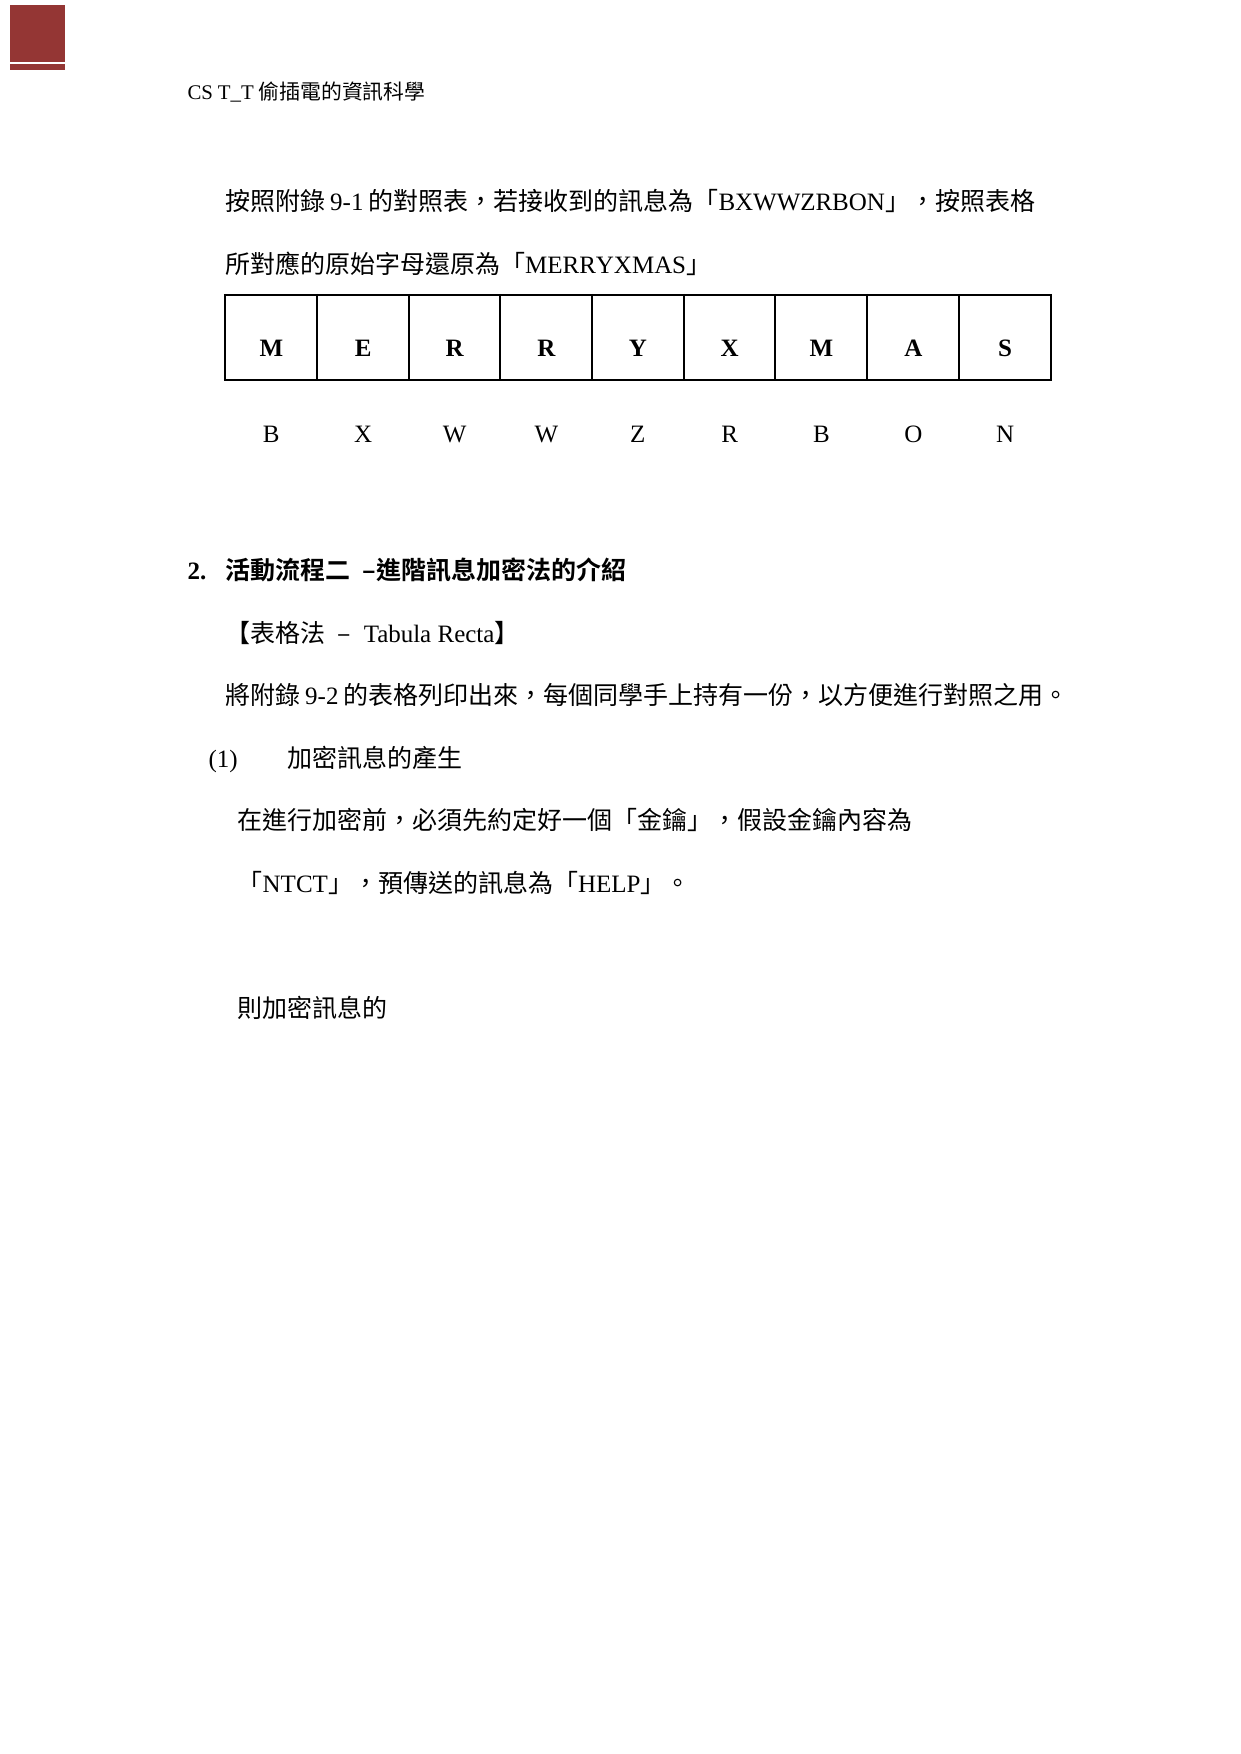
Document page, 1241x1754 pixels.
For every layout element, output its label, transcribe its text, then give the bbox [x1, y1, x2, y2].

table_header E [318, 296, 408, 379]
table_cell B [775, 381, 867, 464]
table_header Y [593, 296, 683, 379]
table_cell N [959, 381, 1051, 464]
table_cell W [409, 381, 500, 464]
table_header S [960, 296, 1050, 379]
table_cell O [867, 381, 959, 464]
table_cell R [684, 381, 775, 464]
text 按照附錄9-1的對照表，若接收到的訊息為「BXWWZRBON」，按照表格所對應的原始字母還原為「MERRYXMAS」 [225, 158, 1053, 283]
table_header R [501, 296, 591, 379]
list 活動流程二 –進階訊息加密法的介紹 [187, 527, 1053, 589]
list 加密訊息的產生 [237, 714, 1053, 777]
text 則加密訊息的 [237, 964, 1053, 1027]
table_cell X [317, 381, 408, 464]
table_header R [410, 296, 499, 379]
table_cell Z [592, 381, 683, 464]
table_header M [226, 296, 316, 379]
table_cell W [500, 381, 592, 464]
text 將附錄9-2的表格列印出來，每個同學手上持有一份，以方便進行對照之用。 [225, 652, 1053, 714]
text 在進行加密前，必須先約定好一個「金鑰」，假設金鑰內容為「NTCT」，預傳送的訊息為「HELP」。 [237, 777, 1053, 902]
table_cell B [225, 381, 317, 464]
text 【表格法 – Tabula Recta】 [187, 589, 1053, 652]
table_header A [868, 296, 958, 379]
table_header X [685, 296, 774, 379]
table_header M [776, 296, 866, 379]
